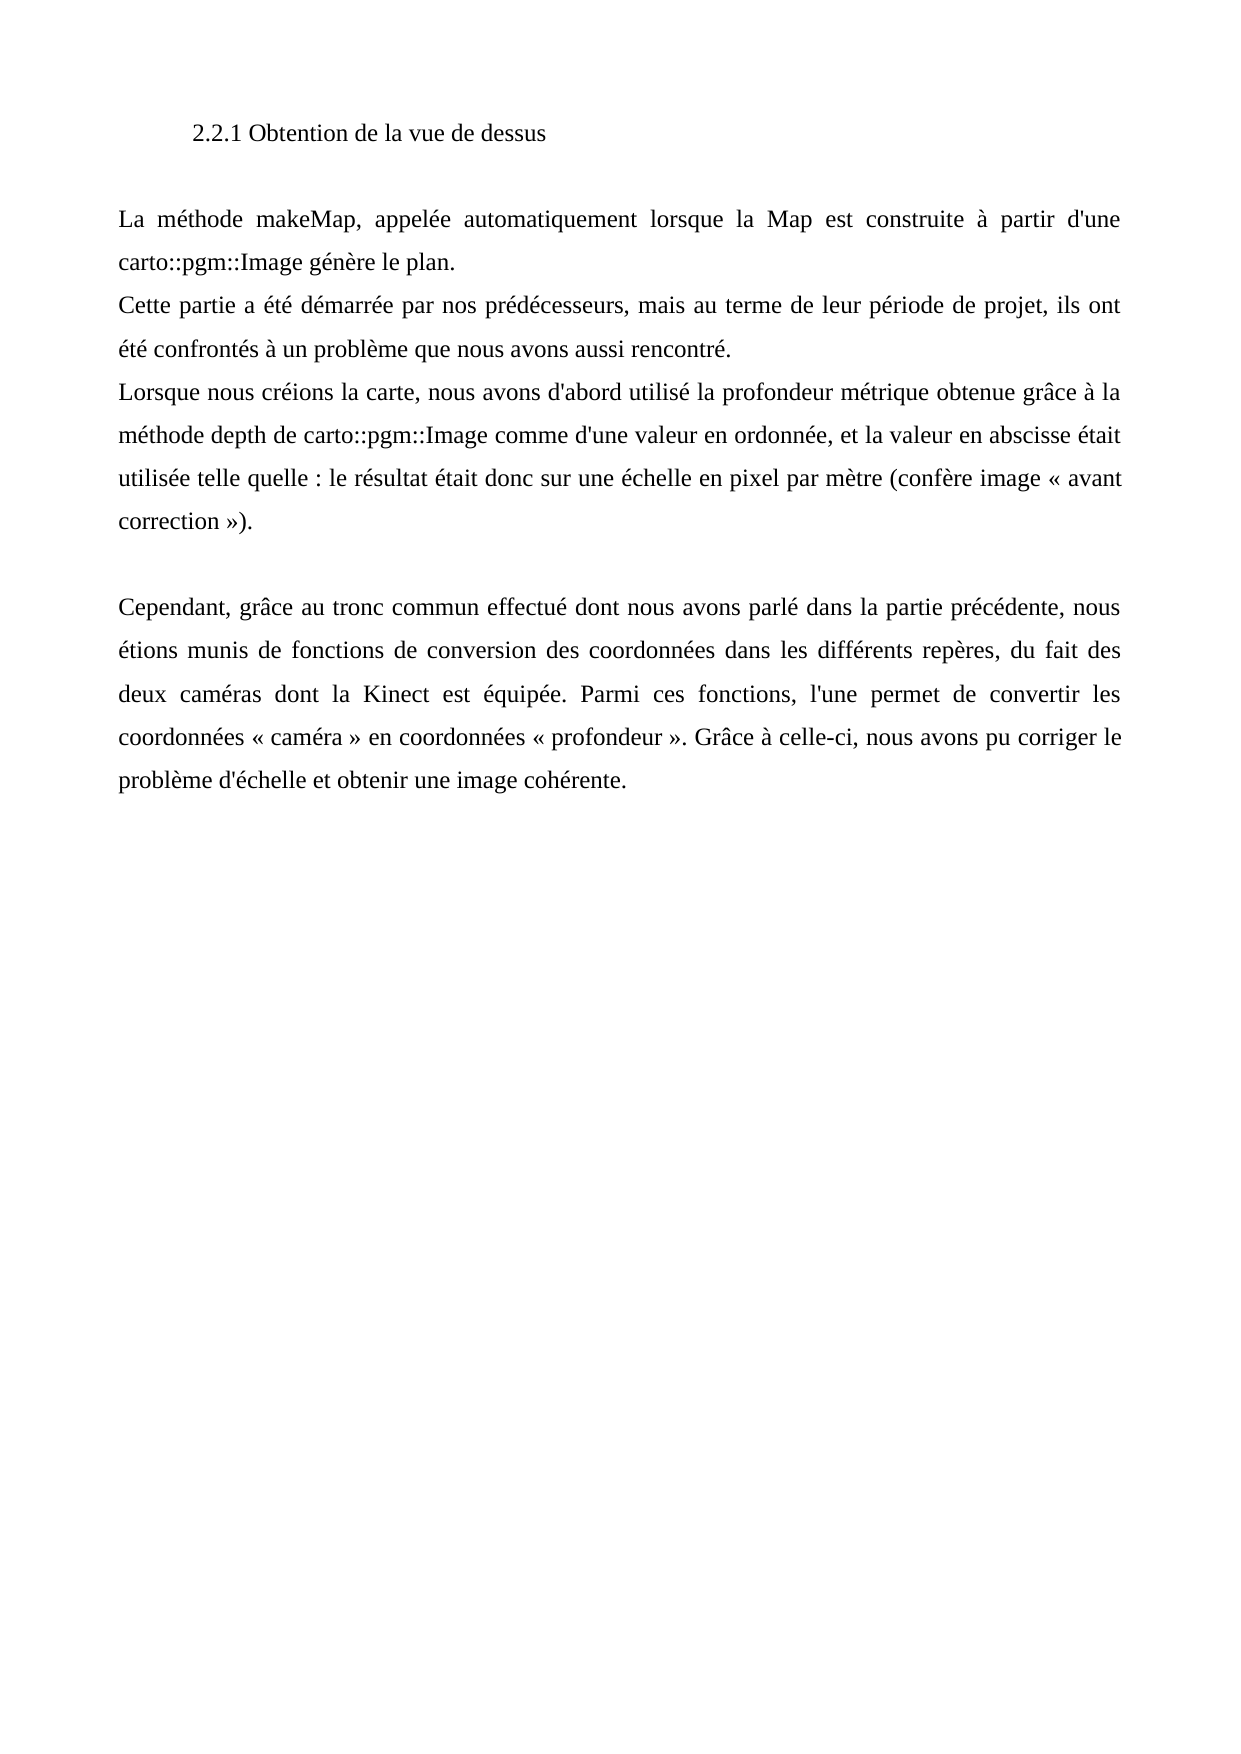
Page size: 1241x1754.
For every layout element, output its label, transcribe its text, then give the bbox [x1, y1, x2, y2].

text La méthode makeMap, appelée automatiquement lorsque la Map est construite à partir d'une carto::pgm::Image génère le plan. [118, 204, 1122, 276]
text Cependant, grâce au tronc commun effectué dont nous avons parlé dans la partie précédente, nous étions munis de fonctions de conversion des coordonnées dans les différents repères, du fait des deux caméras dont la Kinect est équipée. Parmi ces fonctions, l'une permet de convertir les coordonnées « caméra » en coordonnées « profondeur ». Grâce à celle-ci, nous avons pu corriger le problème d'échelle et obtenir une image cohérente. [118, 592, 1122, 794]
text 2.2.1 Obtention de la vue de dessus [118, 118, 1122, 147]
text Cette partie a été démarrée par nos prédécesseurs, mais au terme de leur période de projet, ils ont été confrontés à un problème que nous avons aussi rencontré. [118, 291, 1122, 362]
text Lorsque nous créions la carte, nous avons d'abord utilisé la profondeur métrique obtenue grâce à la méthode depth de carto::pgm::Image comme d'une valeur en ordonnée, et la valeur en abscisse était utilisée telle quelle : le résultat était donc sur une échelle en pixel par mètre (confère image « avant correction »). [118, 377, 1122, 535]
